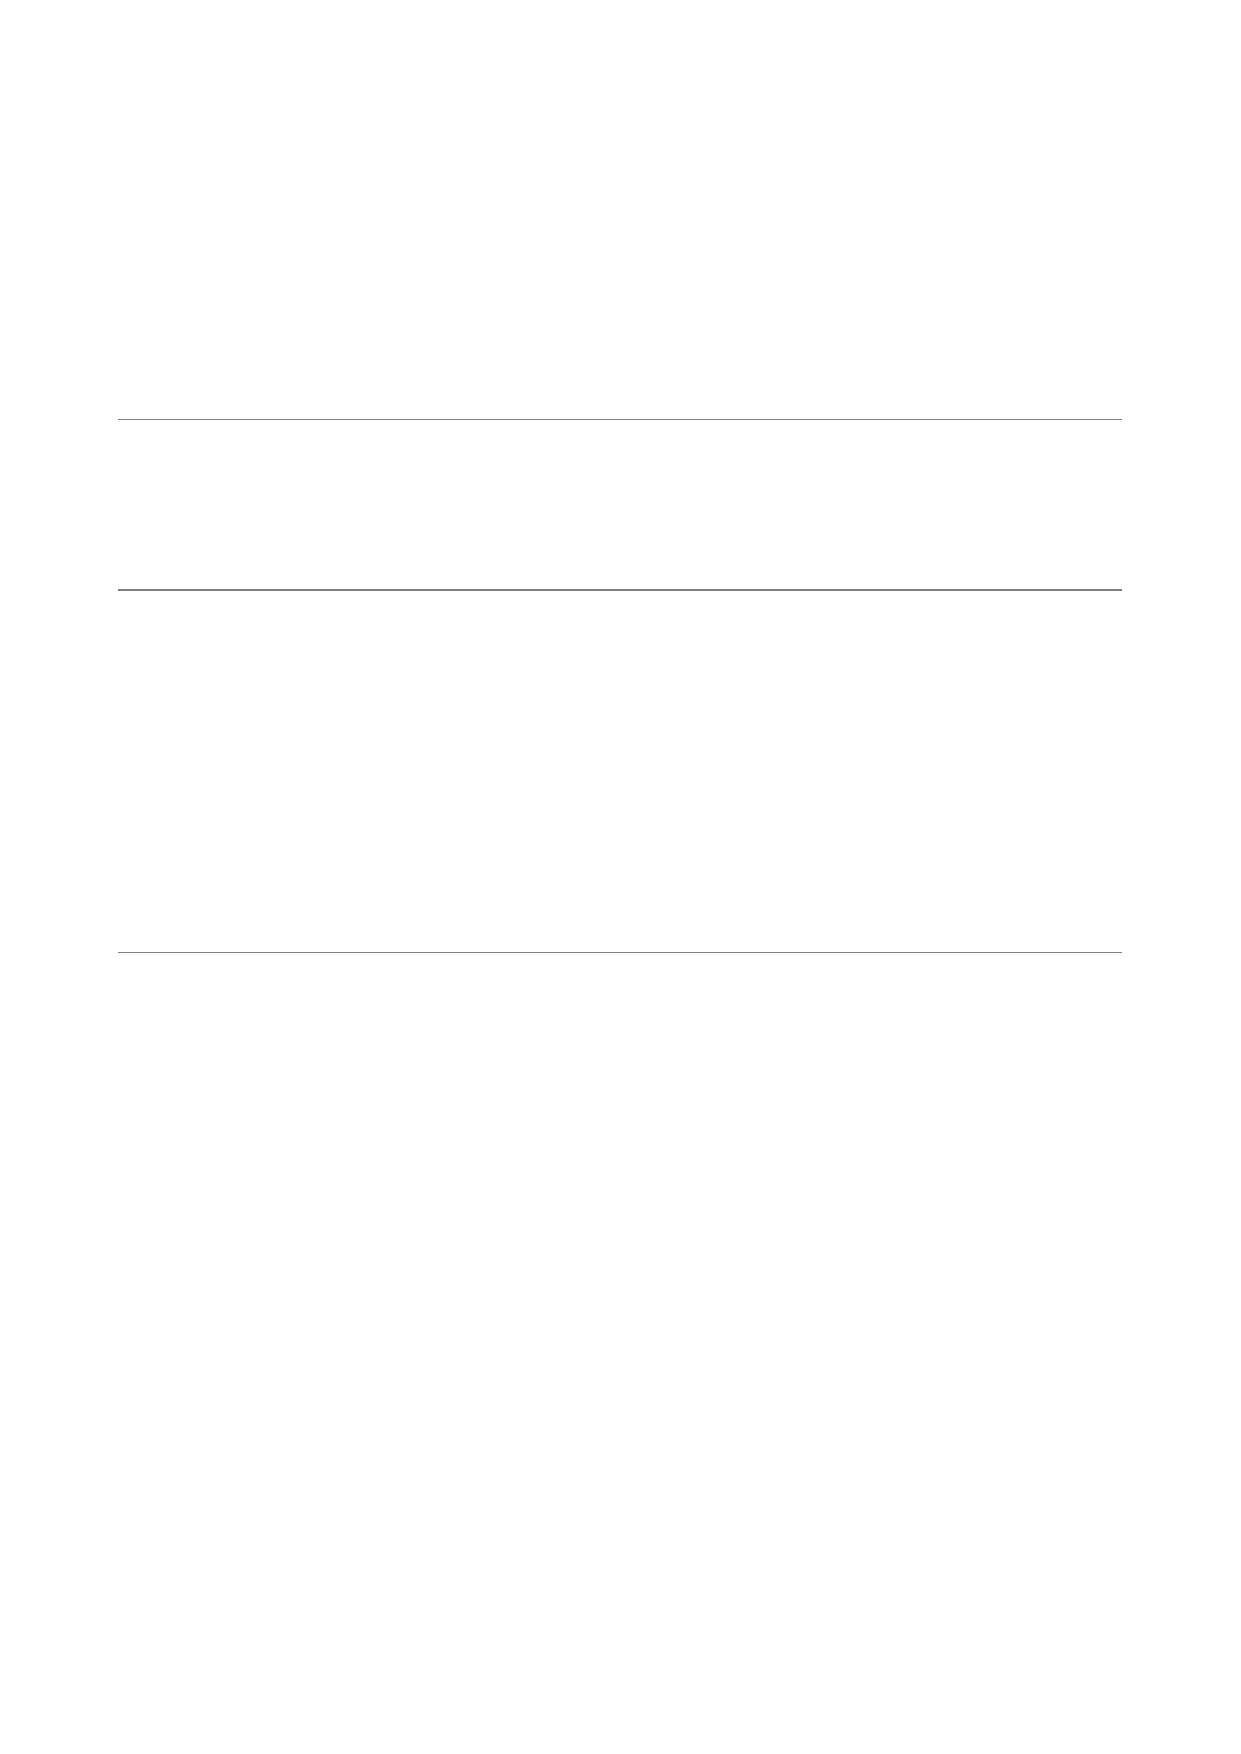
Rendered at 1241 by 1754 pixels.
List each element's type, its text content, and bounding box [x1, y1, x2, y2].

text let a = new Animal(); [118, 1109, 1122, 1132]
text Animal.prototype.isPrototypeOf(a); // false ❌ [118, 1293, 1122, 1317]
text Там нет Animal.prototype. [118, 354, 1122, 385]
list a был создан со СТАРЫМ Animal.prototype [162, 1431, 1122, 1462]
table_cell Это объект из класса? [118, 730, 464, 765]
subtitle 🚨 СЛУЧАЙ 1 — ЗАМЕНИЛИ prototype (плохо) [118, 1003, 1122, 1049]
text let x = {}; [118, 177, 1122, 201]
subtitle Почему? [118, 1385, 1122, 1418]
text x → Object.prototype → null [118, 301, 1122, 325]
text function Animal() {} [118, 1062, 1122, 1085]
table_header Вопрос [118, 696, 464, 730]
text a instanceof Animal; // false ❌ [118, 1317, 1122, 1341]
text Animal.prototype.isPrototypeOf(x); // false [118, 201, 1122, 224]
subtitle 8️⃣ Мини-шпаргалка [118, 640, 1122, 683]
table_cell obj instanceof Class [464, 730, 839, 765]
table_cell proto.isPrototypeOf(obj) [464, 765, 839, 799]
subtitle 7️⃣ В одной фразе (самое важное) [118, 469, 1122, 513]
subtitle 6️⃣ Когда вернётся false [118, 118, 1122, 164]
subtitle Проверка: [118, 1247, 1122, 1281]
text Animal.prototype = {}; [118, 1180, 1122, 1203]
text Коротко: зависит от того, КАК ты изменил прототип. Сейчас покажу оба случая, очень наглядно. [118, 857, 1122, 919]
text 👉 isPrototypeOf проверяет, находится ли один объект в цепочке другого [118, 525, 1122, 556]
text Потому что: [118, 254, 1122, 282]
table_header Как проверить [464, 696, 839, 730]
table_cell Этот prototype внутри объекта? [118, 765, 464, 799]
list связи больше нет [162, 1531, 1122, 1560]
text // ЗАМЕНА prototype [118, 1156, 1122, 1180]
list ты подменил Animal.prototype на НОВЫЙ объект [162, 1481, 1122, 1512]
